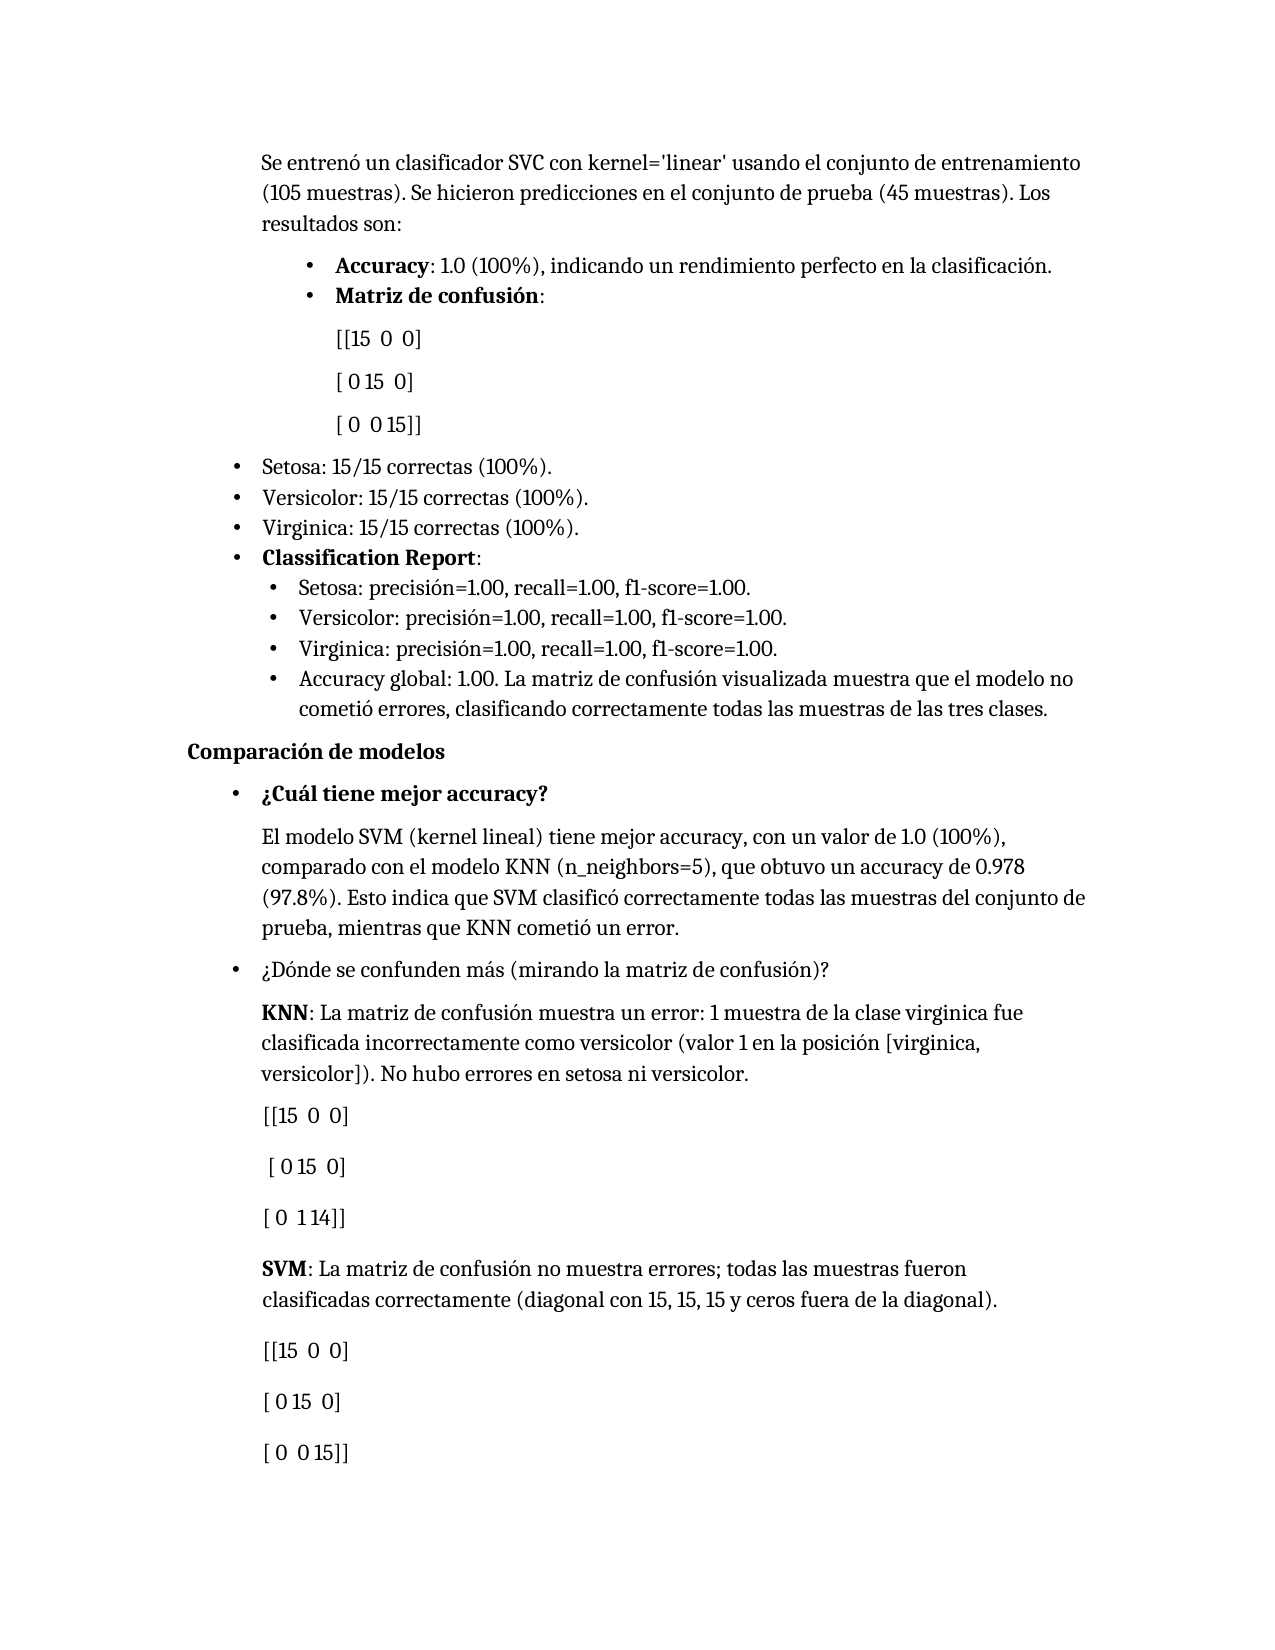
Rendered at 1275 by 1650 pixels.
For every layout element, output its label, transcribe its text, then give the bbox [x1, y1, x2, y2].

list Accuracy global: 1.00. La matriz de confusión visualizada muestra que el modelo no cometió errores, clasificando correctamente todas las muestras de las tres clases. [269, 666, 1087, 722]
text [ 0 1 14]] [187, 1205, 1087, 1232]
list El modelo SVM (kernel lineal) tiene mejor accuracy, con un valor de 1.0 (100%), comparado con el modelo KNN (n_neighbors=5), que obtuvo un accuracy de 0.978 (97.8%). Esto indica que SVM clasificó correctamente todas las muestras del conjunto de prueba, mientras que KNN cometió un error. [232, 824, 1087, 941]
list Versicolor: 15/15 correctas (100%). [233, 484, 1087, 511]
list Classification Report: [233, 545, 1087, 571]
list Virginica: 15/15 correctas (100%). [233, 514, 1087, 541]
list Setosa: precisión=1.00, recall=1.00, f1-score=1.00. [269, 575, 1087, 601]
text [[15 0 0] [187, 1337, 1087, 1364]
text [ 0 0 15]] [187, 1439, 1087, 1466]
list KNN: La matriz de confusión muestra un error: 1 muestra de la clase virginica fue clasificada incorrectamente como versicolor (valor 1 en la posición [virginica, versicolor]). No hubo errores en setosa ni versicolor. [232, 1000, 1087, 1087]
list [[15 0 0] [306, 326, 1087, 352]
list Se entrenó un clasificador SVC con kernel='linear' usando el conjunto de entrenamiento (105 muestras). Se hicieron predicciones en el conjunto de prueba (45 muestras). Los resultados son: [232, 150, 1087, 237]
list Matriz de confusión: [306, 283, 1087, 310]
text Comparación de modelos [187, 738, 1087, 765]
text [ 0 15 0] [187, 1388, 1087, 1415]
list Setosa: 15/15 correctas (100%). [233, 454, 1087, 481]
list Versicolor: precisión=1.00, recall=1.00, f1-score=1.00. [269, 605, 1087, 632]
list Virginica: precisión=1.00, recall=1.00, f1-score=1.00. [269, 635, 1087, 662]
text [[15 0 0] [187, 1103, 1087, 1129]
text SVM: La matriz de confusión no muestra errores; todas las muestras fueron clasificadas correctamente (diagonal con 15, 15, 15 y ceros fuera de la diagonal). [187, 1256, 1087, 1313]
list [ 0 15 0] [306, 369, 1087, 395]
list ¿Dónde se confunden más (mirando la matriz de confusión)? [232, 957, 1087, 984]
list [ 0 0 15]] [306, 411, 1087, 438]
list Accuracy: 1.0 (100%), indicando un rendimiento perfecto en la clasificación. [306, 253, 1087, 279]
text [ 0 15 0] [187, 1154, 1087, 1181]
list ¿Cuál tiene mejor accuracy? [232, 781, 1087, 808]
